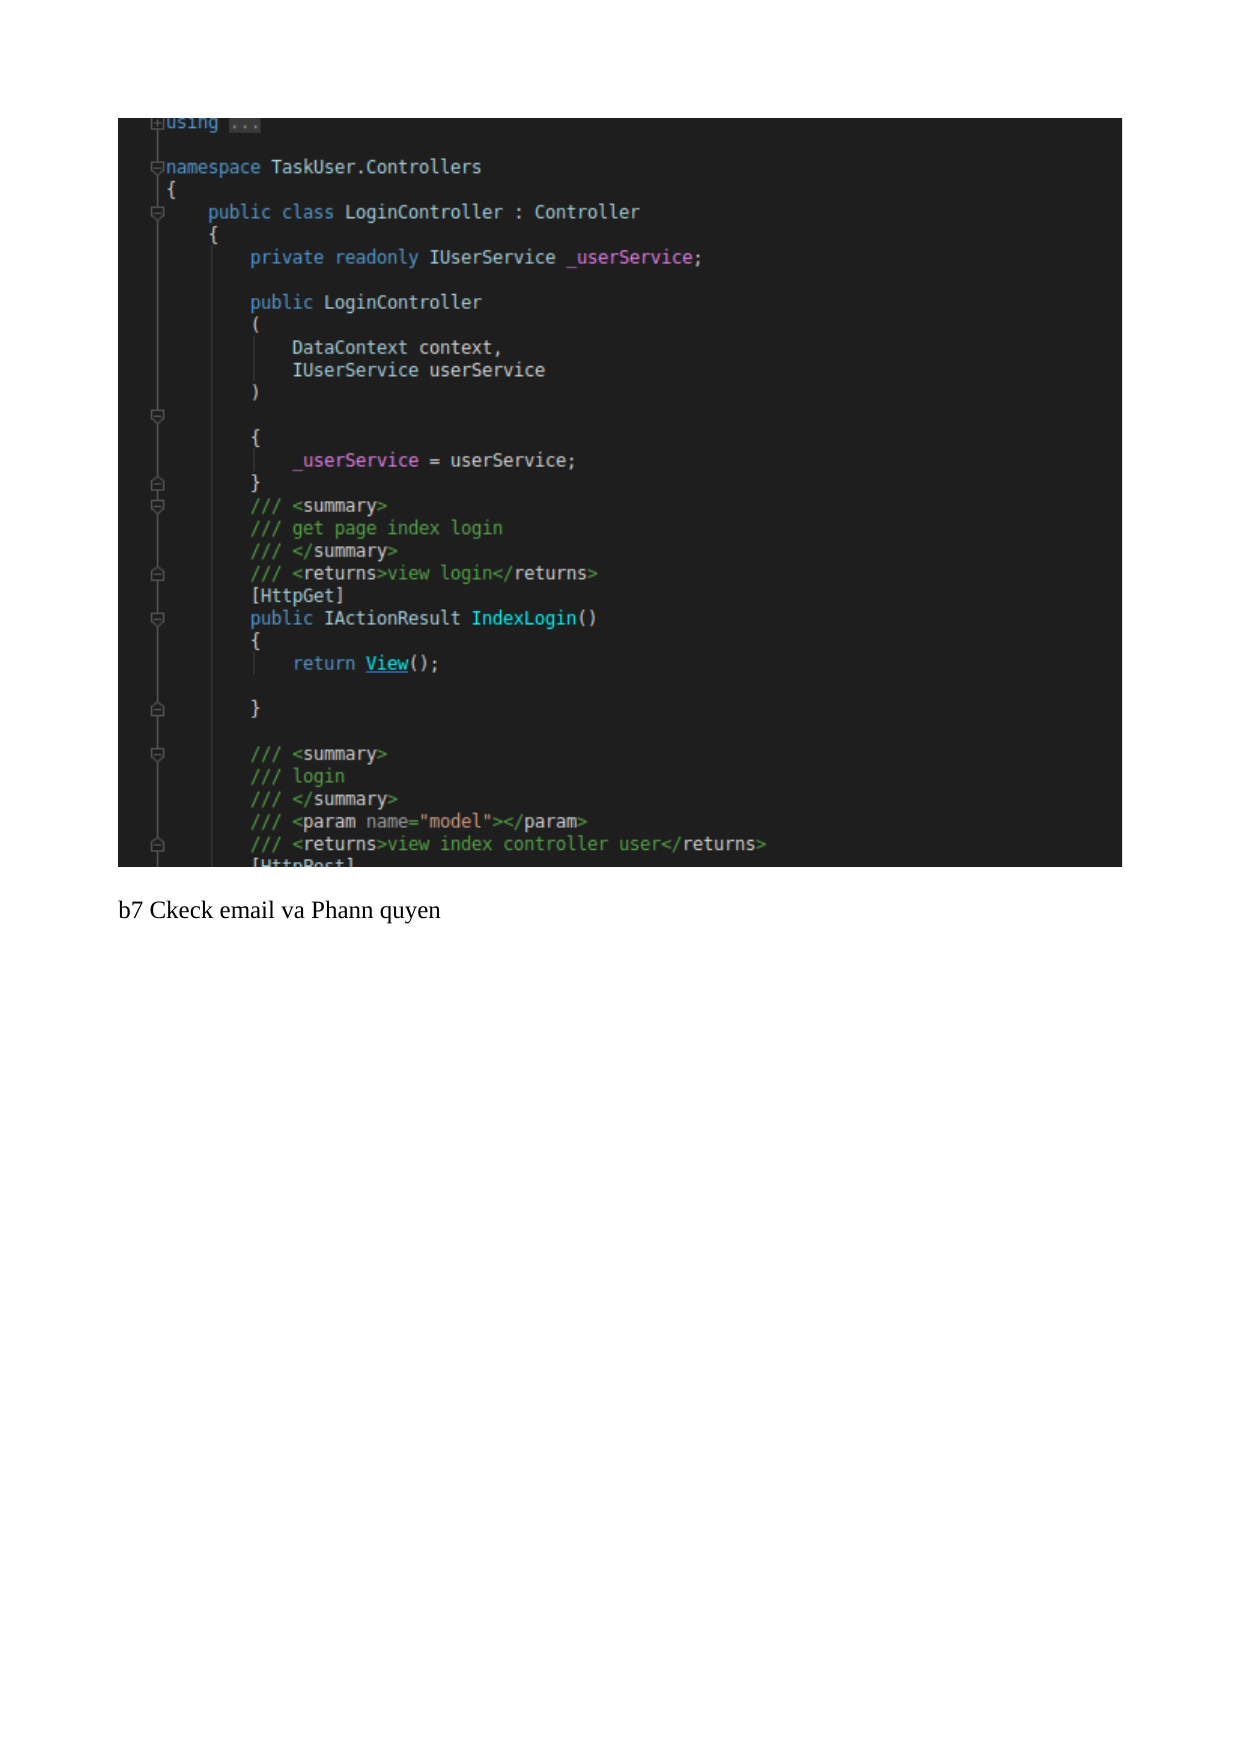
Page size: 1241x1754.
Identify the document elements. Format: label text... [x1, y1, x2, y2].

text b7 Ckeck email va Phann quyen [118, 895, 1122, 924]
picture [118, 118, 1123, 867]
